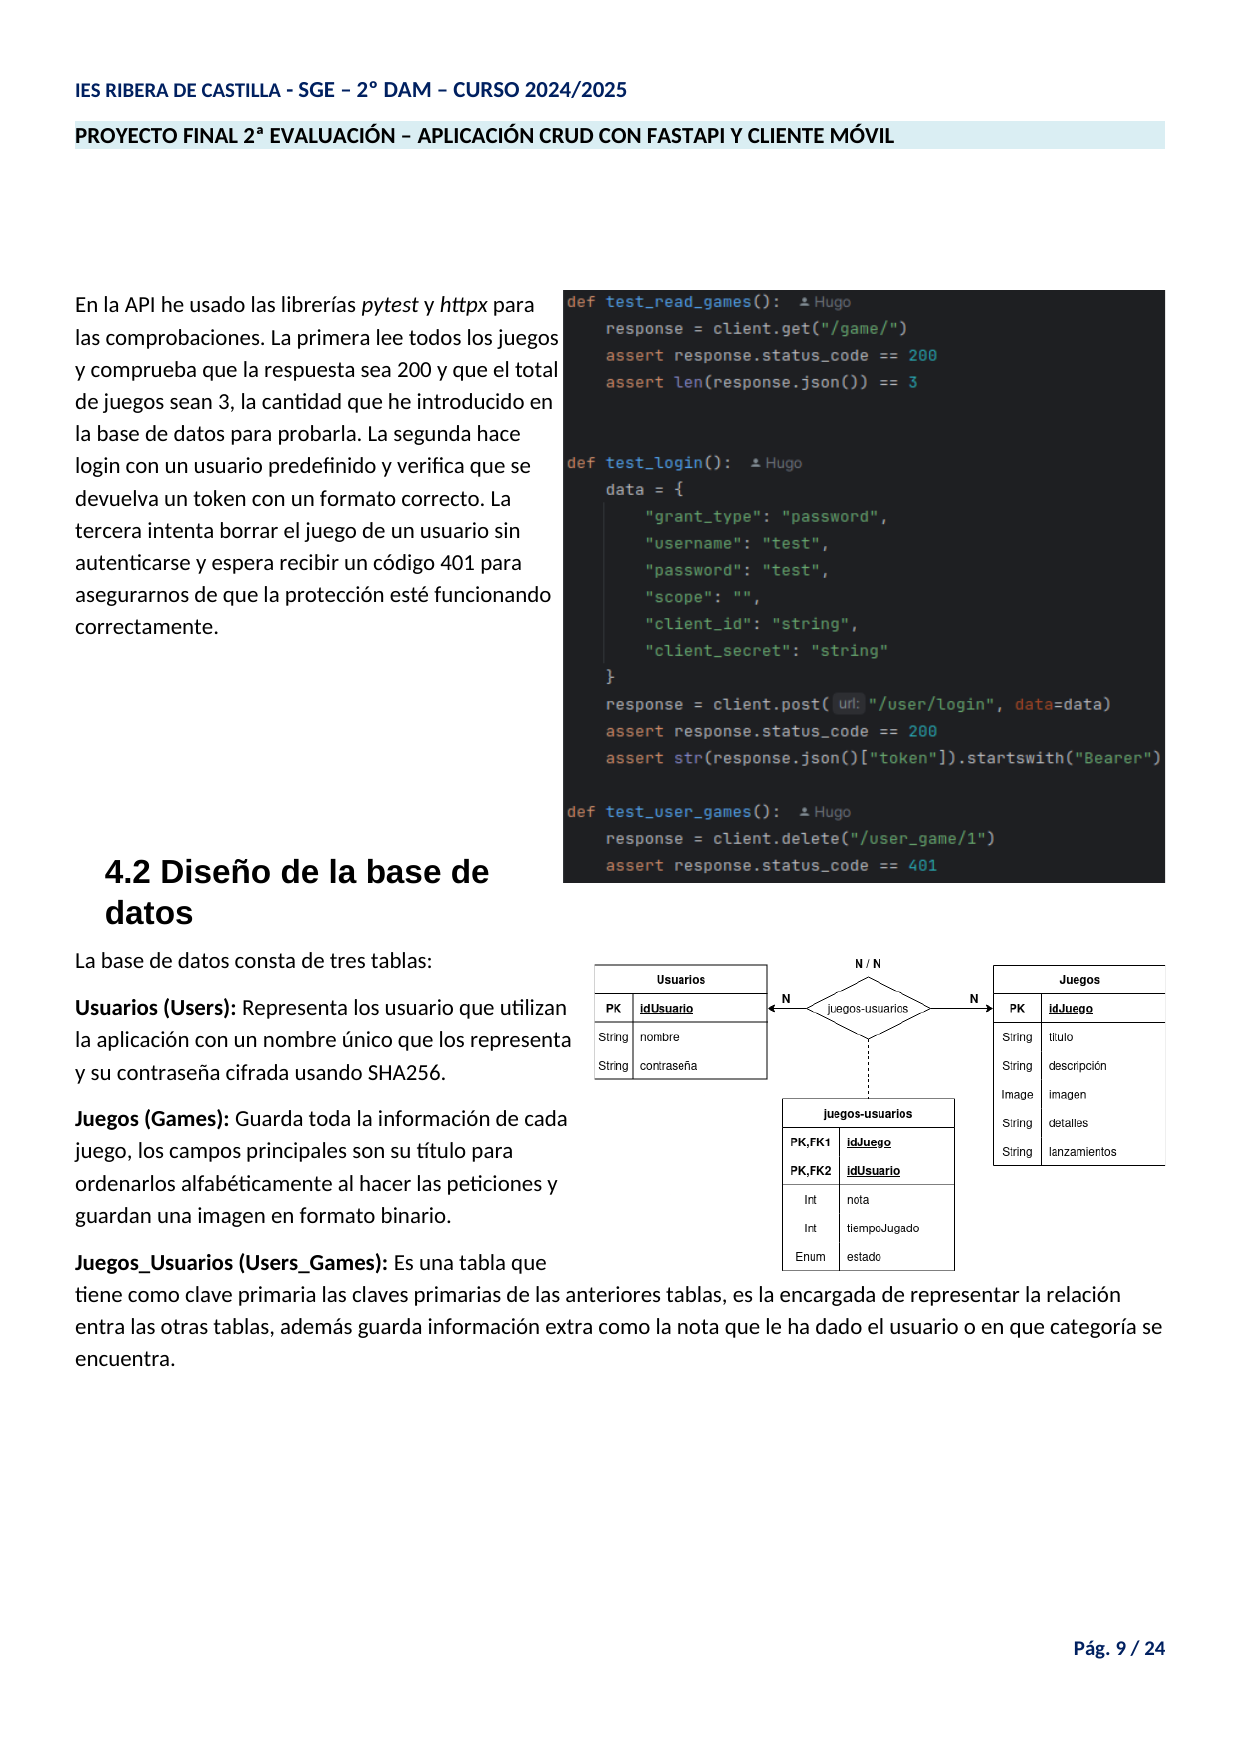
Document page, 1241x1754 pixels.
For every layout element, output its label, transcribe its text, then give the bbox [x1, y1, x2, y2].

picture [594, 948, 1166, 1271]
text Juegos (Games): Guarda toda la información de cada juego, los campos principales son su título para ordenarlos alfabéticamente al hacer las peticiones y guardan una imagen en formato binario. [75, 1104, 594, 1229]
picture [563, 290, 1166, 883]
subtitle 4.2 Diseño de la base de datos [104, 853, 1165, 932]
text Juegos_Usuarios (Users_Games): Es una tabla que tiene como clave primaria las claves primarias de las anteriores tablas, es la encargada de representar la relación entra las otras tablas, además guarda información extra como la nota que le ha dado el usuario o en que categoría se encuentra. [75, 1248, 1165, 1372]
text Usuarios (Users): Representa los usuario que utilizan la aplicación con un nombre único que los representa y su contraseña cifrada usando SHA256. [75, 993, 594, 1086]
text En la API he usado las librerías pytest y httpx para las comprobaciones. La primera lee todos los juegos y comprueba que la respuesta sea 200 y que el total de juegos sean 3, la cantidad que he introducido en la base de datos para probarla. La segunda hace login con un usuario predefinido y verifica que se devuelva un token con un formato correcto. La tercera intenta borrar el juego de un usuario sin autenticarse y espera recibir un código 401 para asegurarnos de que la protección esté funcionando correctamente. [75, 291, 563, 641]
text La base de datos consta de tres tablas: [75, 947, 1165, 974]
